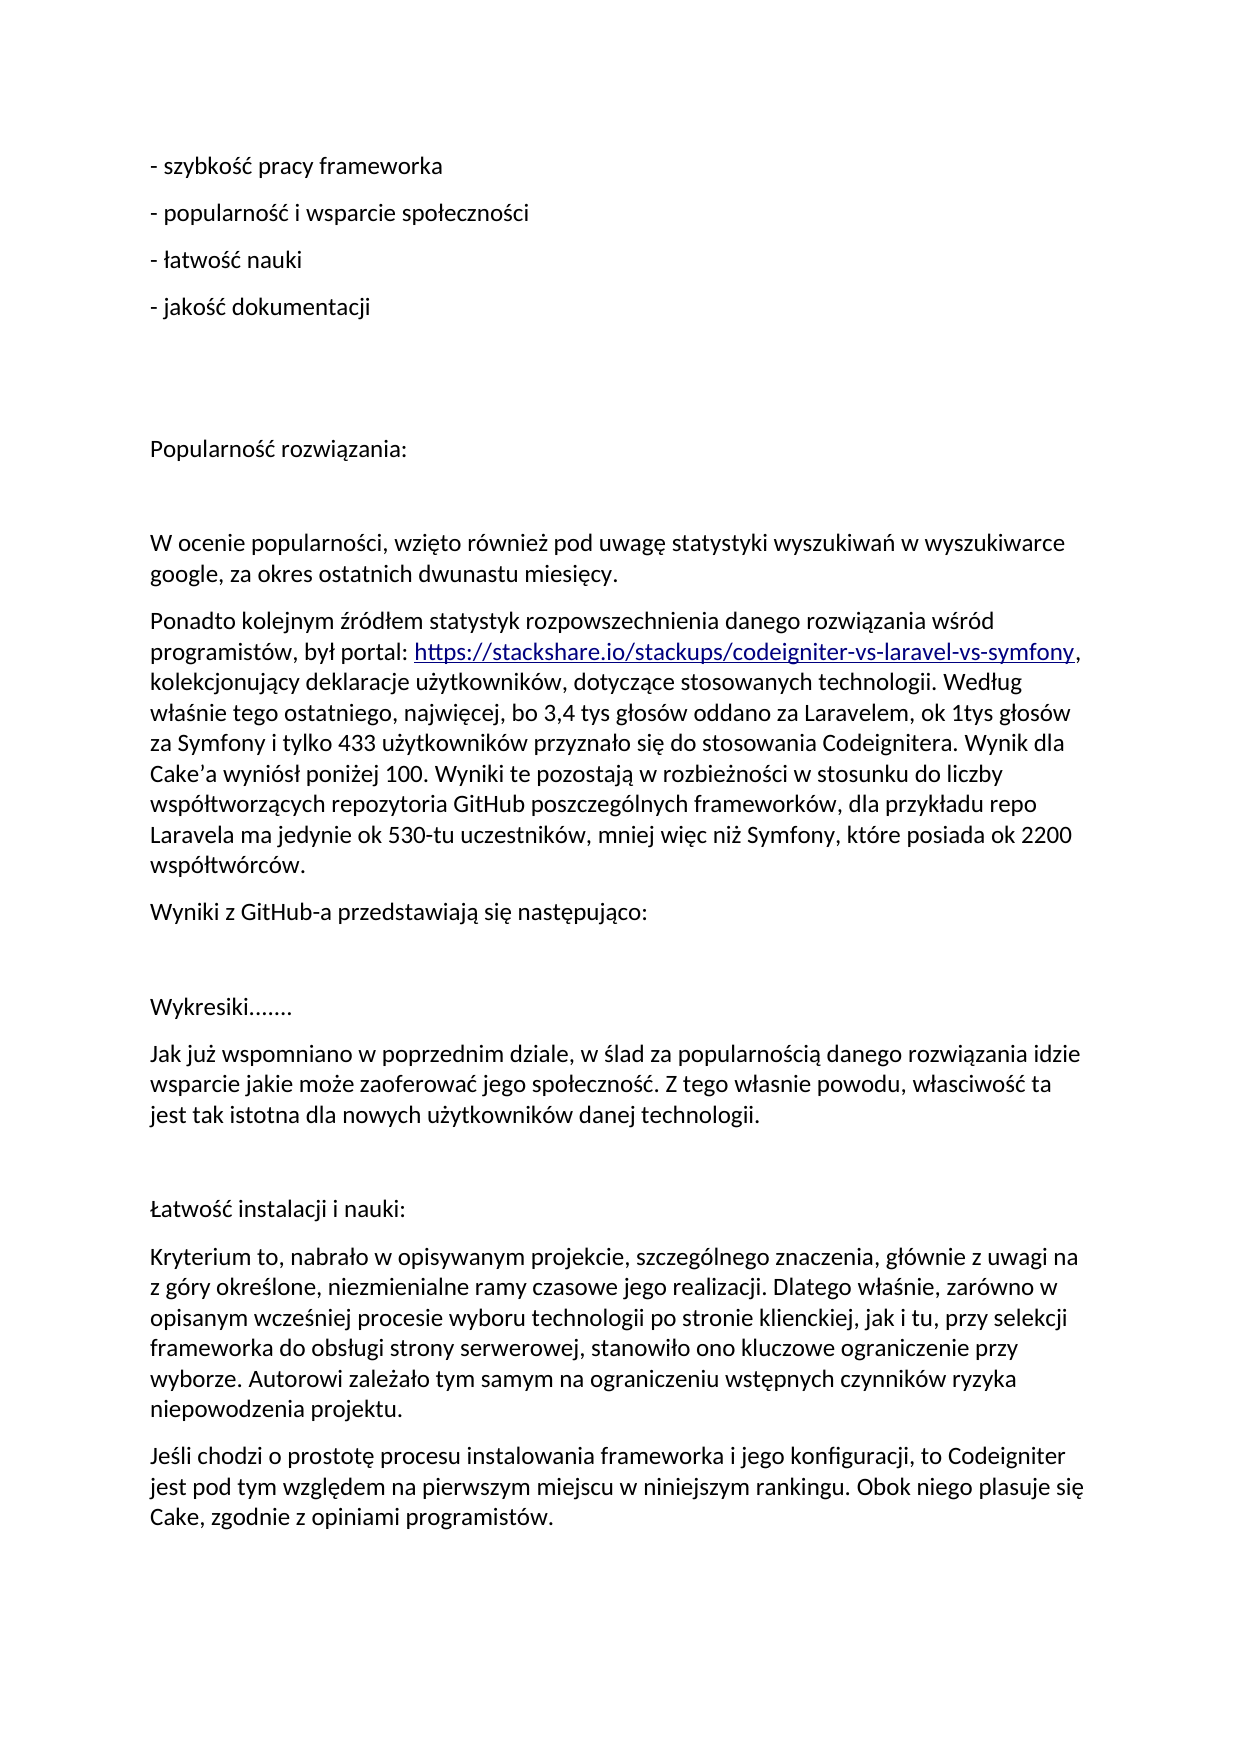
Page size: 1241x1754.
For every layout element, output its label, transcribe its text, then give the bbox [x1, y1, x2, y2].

text - szybkość pracy frameworka [150, 150, 1090, 181]
text Ponadto kolejnym źródłem statystyk rozpowszechnienia danego rozwiązania wśród programistów, był portal: https://stackshare.io/stackups/codeigniter-vs-laravel-vs-symfony, kolekcjonujący deklaracje użytkowników, dotyczące stosowanych technologii. Według właśnie tego ostatniego, najwięcej, bo 3,4 tys głosów oddano za Laravelem, ok 1tys głosów za Symfony i tylko 433 użytkowników przyznało się do stosowania Codeignitera. Wynik dla Cake’a wyniósł poniżej 100. Wyniki te pozostają w rozbieżności w stosunku do liczby współtworzących repozytoria GitHub poszczególnych frameworków, dla przykładu repo Laravela ma jedynie ok 530-tu uczestników, mniej więc niż Symfony, które posiada ok 2200 współtwórców. [150, 605, 1090, 880]
text W ocenie popularności, wzięto również pod uwagę statystyki wyszukiwań w wyszukiwarce google, za okres ostatnich dwunastu miesięcy. [150, 527, 1090, 588]
text - jakość dokumentacji [150, 292, 1090, 322]
text Jeśli chodzi o prostotę procesu instalowania frameworka i jego konfiguracji, to Codeigniter jest pod tym względem na pierwszym miejscu w niniejszym rankingu. Obok niego plasuje się Cake, zgodnie z opiniami programistów. [150, 1441, 1090, 1532]
text Wykresiki....... [150, 991, 1090, 1021]
text Wyniki z GitHub-a przedstawiają się następująco: [150, 897, 1090, 927]
text - łatwość nauki [150, 244, 1090, 275]
text - popularność i wsparcie społeczności [150, 197, 1090, 228]
text Łatwość instalacji i nauki: [150, 1193, 1090, 1224]
text Popularność rozwiązania: [150, 433, 1090, 464]
text Kryterium to, nabrało w opisywanym projekcie, szczególnego znaczenia, głównie z uwagi na z góry określone, niezmienialne ramy czasowe jego realizacji. Dlatego właśnie, zarówno w opisanym wcześniej procesie wyboru technologii po stronie klienckiej, jak i tu, przy selekcji frameworka do obsługi strony serwerowej, stanowiło ono kluczowe ograniczenie przy wyborze. Autorowi zależało tym samym na ograniczeniu wstępnych czynników ryzyka niepowodzenia projektu. [150, 1241, 1090, 1424]
text Jak już wspomniano w poprzednim dziale, w ślad za popularnością danego rozwiązania idzie wsparcie jakie może zaoferować jego społeczność. Z tego własnie powodu, własciwość ta jest tak istotna dla nowych użytkowników danej technologii. [150, 1038, 1090, 1130]
